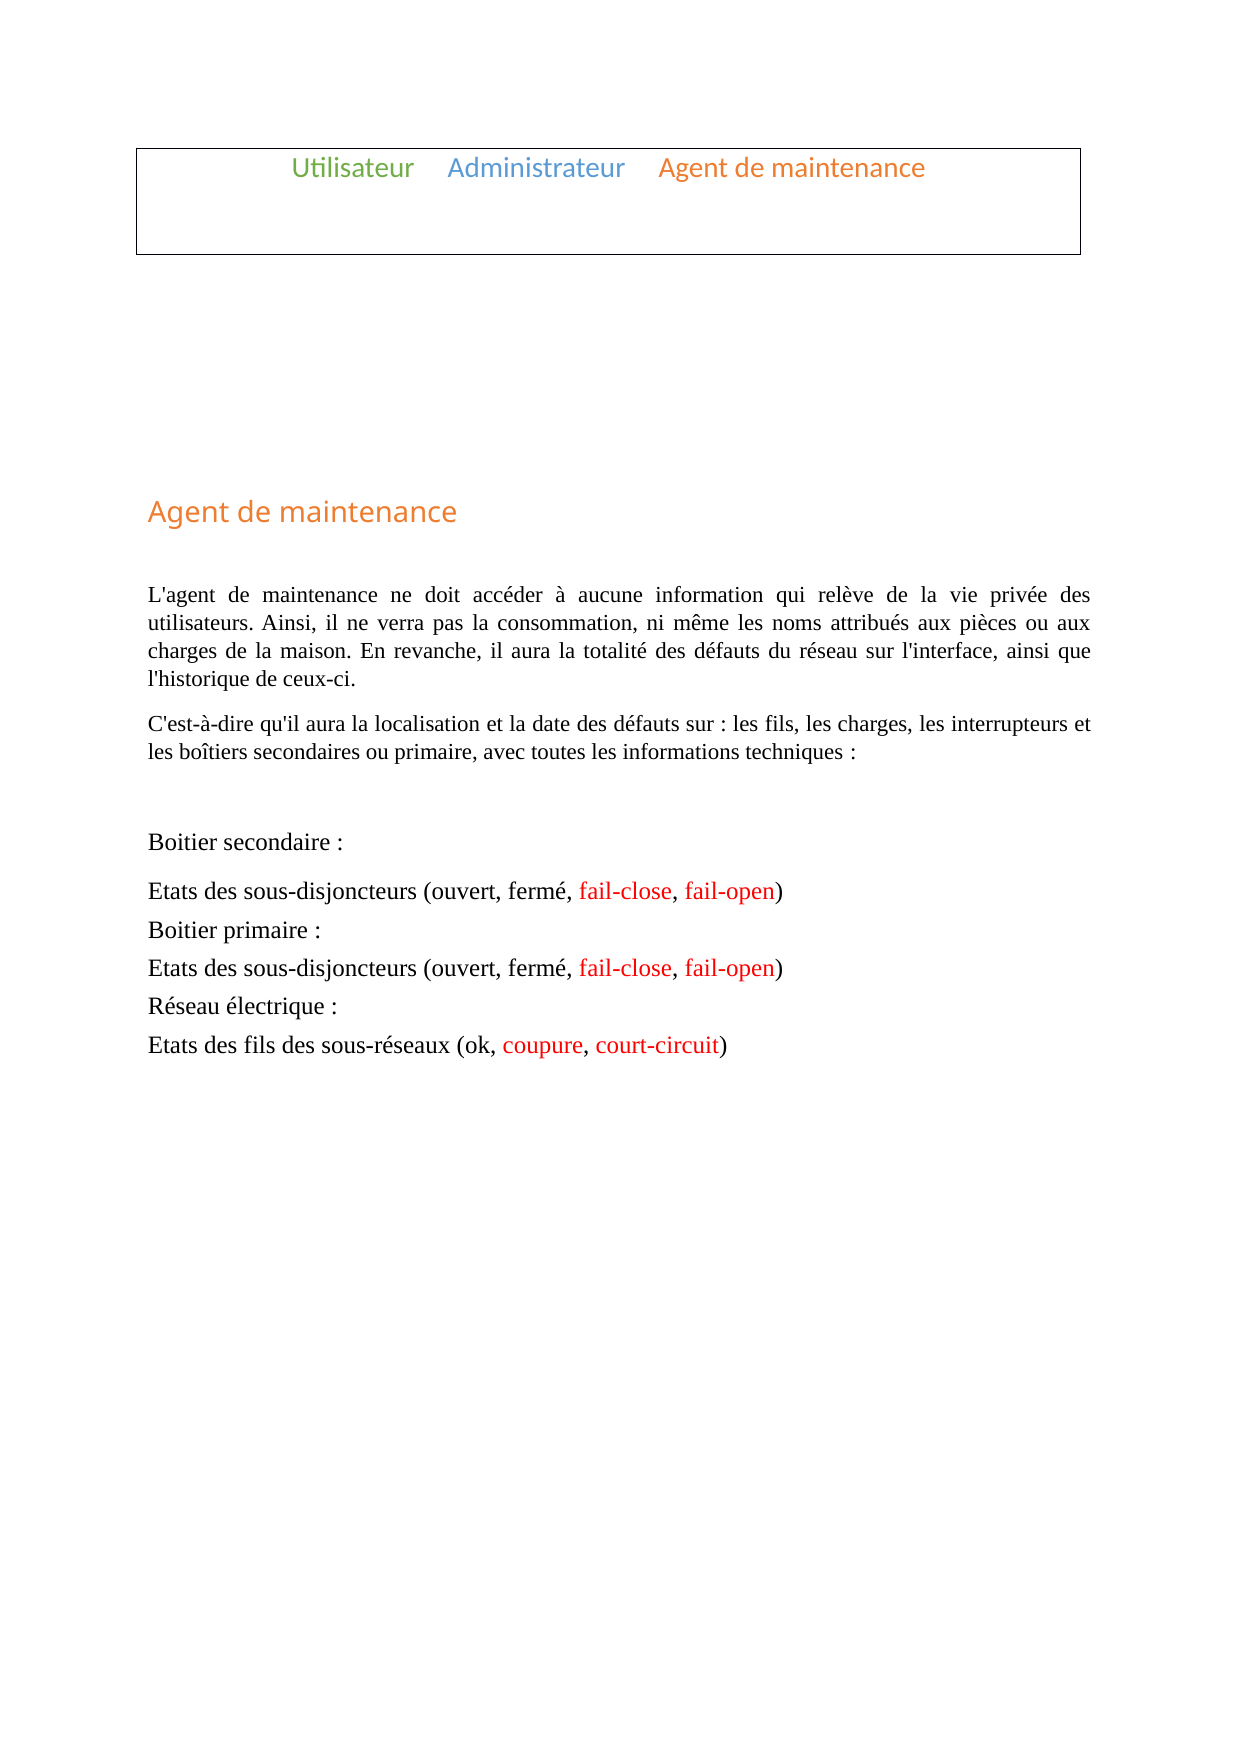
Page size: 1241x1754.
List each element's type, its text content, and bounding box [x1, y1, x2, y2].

table_cell Utilisateur Administrateur Agent de maintenance [137, 149, 1080, 254]
text Réseau électrique : [148, 994, 1093, 1020]
text Boitier secondaire : [148, 827, 1093, 856]
text C'est-à-dire qu'il aura la localisation et la date des défauts sur : les fils, les charges, les interrupteurs et les boîtiers secondaires ou primaire, avec toutes les informations techniques : [148, 710, 1093, 764]
subtitle Agent de maintenance [148, 492, 1093, 531]
text L'agent de maintenance ne doit accéder à aucune information qui relève de la vie privée des utilisateurs. Ainsi, il ne verra pas la consommation, ni même les noms attribués aux pièces ou aux charges de la maison. En revanche, il aura la totalité des défauts du réseau sur l'interface, ainsi que l'historique de ceux-ci. [148, 581, 1093, 691]
text Etats des fils des sous-réseaux (ok, coupure, court-circuit) [148, 1032, 1093, 1058]
text Boitier primaire : [148, 917, 1093, 943]
text Etats des sous-disjoncteurs (ouvert, fermé, fail-close, fail-open) [148, 956, 1093, 982]
text Etats des sous-disjoncteurs (ouvert, fermé, fail-close, fail-open) [148, 879, 1093, 905]
